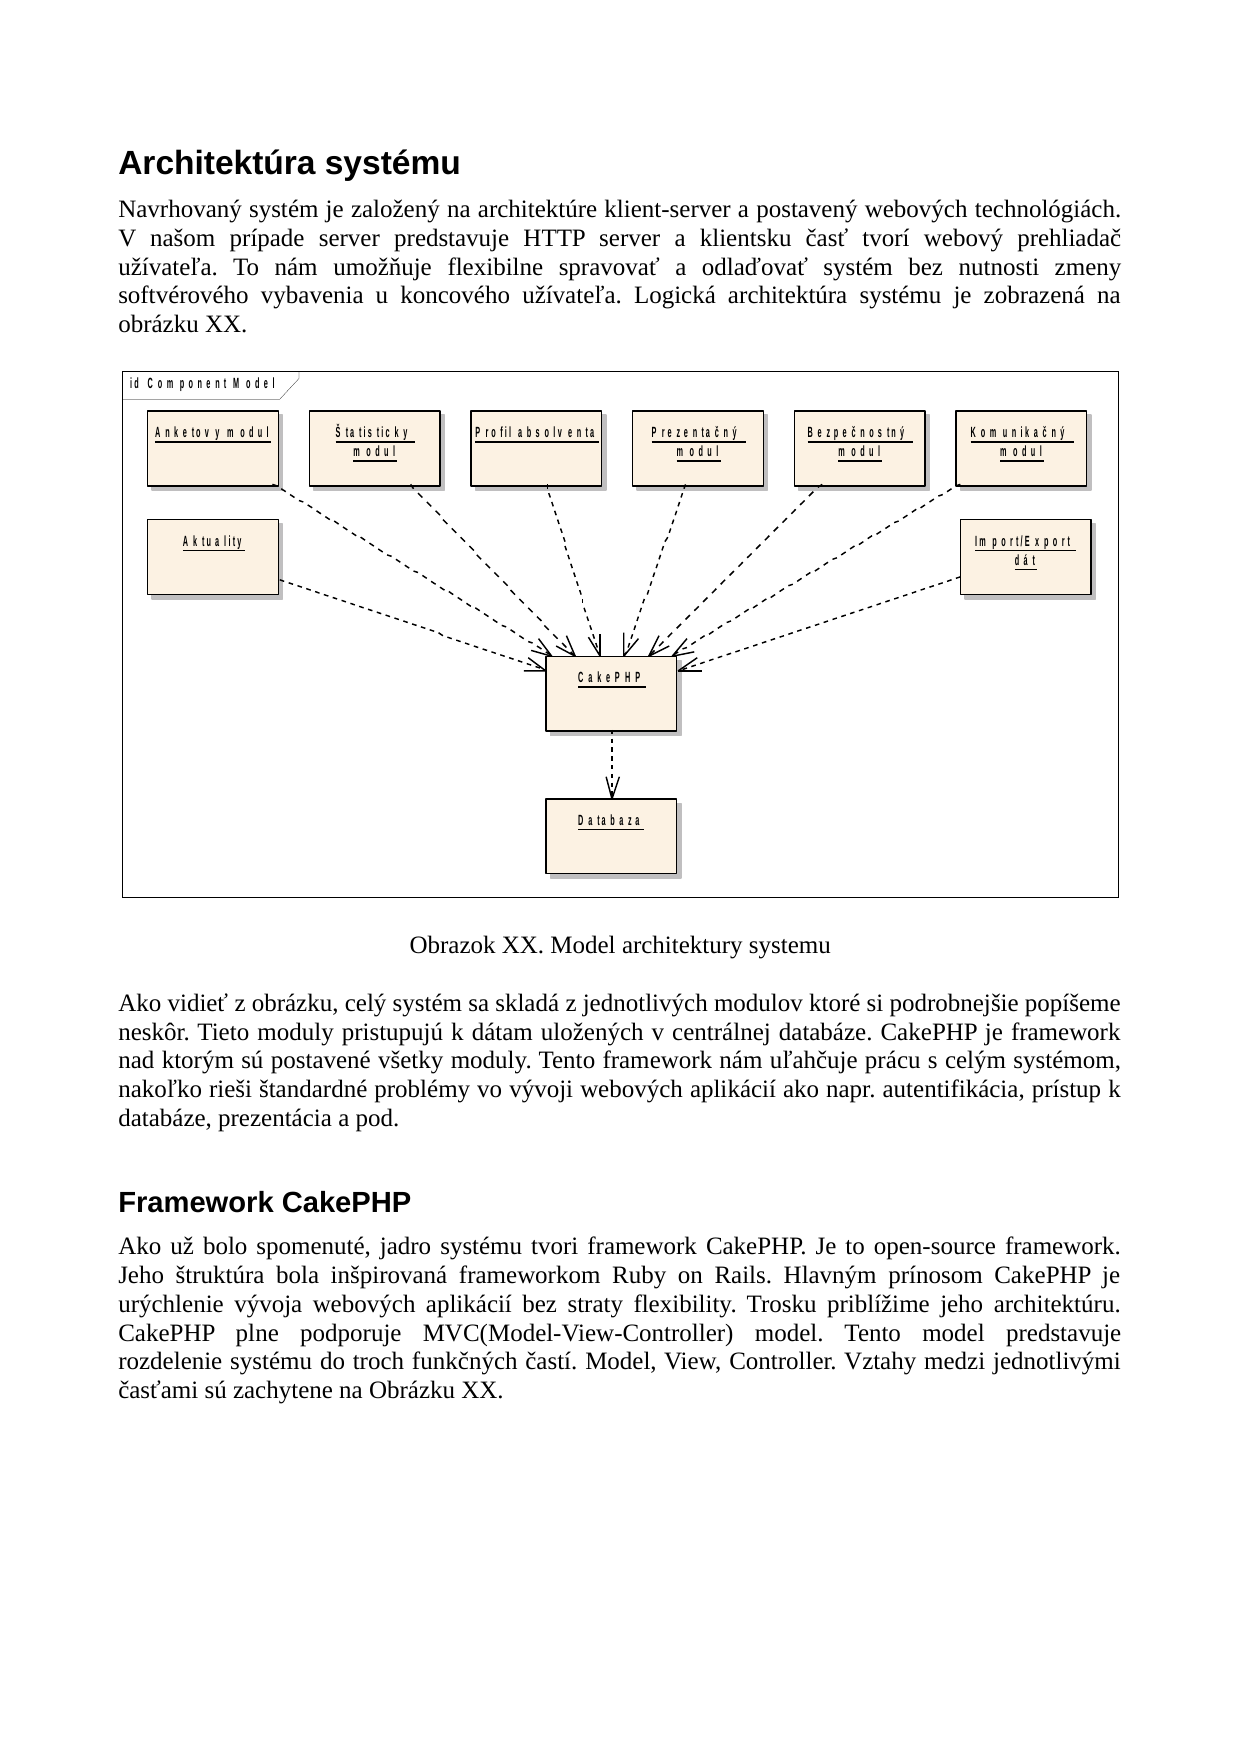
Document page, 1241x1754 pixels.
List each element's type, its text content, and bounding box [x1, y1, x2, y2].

subtitle Architektúra systému [118, 143, 1122, 182]
text Ako vidieť z obrázku, celý systém sa skladá z jednotlivých modulov ktoré si podrobnejšie popíšeme neskôr. Tieto moduly pristupujú k dátam uložených v centrálnej databáze. CakePHP je framework nad ktorým sú postavené všetky moduly. Tento framework nám uľahčuje prácu s celým systémom, nakoľko rieši štandardné problémy vo vývoji webových aplikácií ako napr. autentifikácia, prístup k databáze, prezentácia a pod. [118, 988, 1122, 1132]
text Navrhovaný systém je založený na architektúre klient-server a postavený webových technológiách. V našom prípade server predstavuje HTTP server a klientsku časť tvorí webový prehliadač užívateľa. To nám umožňuje flexibilne spravovať a odlaďovať systém bez nutnosti zmeny softvérového vybavenia u koncového užívateľa. Logická architektúra systému je zobrazená na obrázku XX. [118, 194, 1122, 338]
subtitle Framework CakePHP [118, 1185, 1122, 1219]
text Ako už bolo spomenuté, jadro systému tvori framework CakePHP. Je to open-source framework. Jeho štruktúra bola inšpirovaná frameworkom Ruby on Rails. Hlavným prínosom CakePHP je urýchlenie vývoja webových aplikácií bez straty flexibility. Trosku priblížime jeho architektúru. CakePHP plne podporuje MVC(Model-View-Controller) model. Tento model predstavuje rozdelenie systému do troch funkčných častí. Model, View, Controller. Vztahy medzi jednotlivými časťami sú zachytene na Obrázku XX. [118, 1231, 1122, 1404]
text Obrazok XX. Model architektury systemu [118, 930, 1122, 959]
